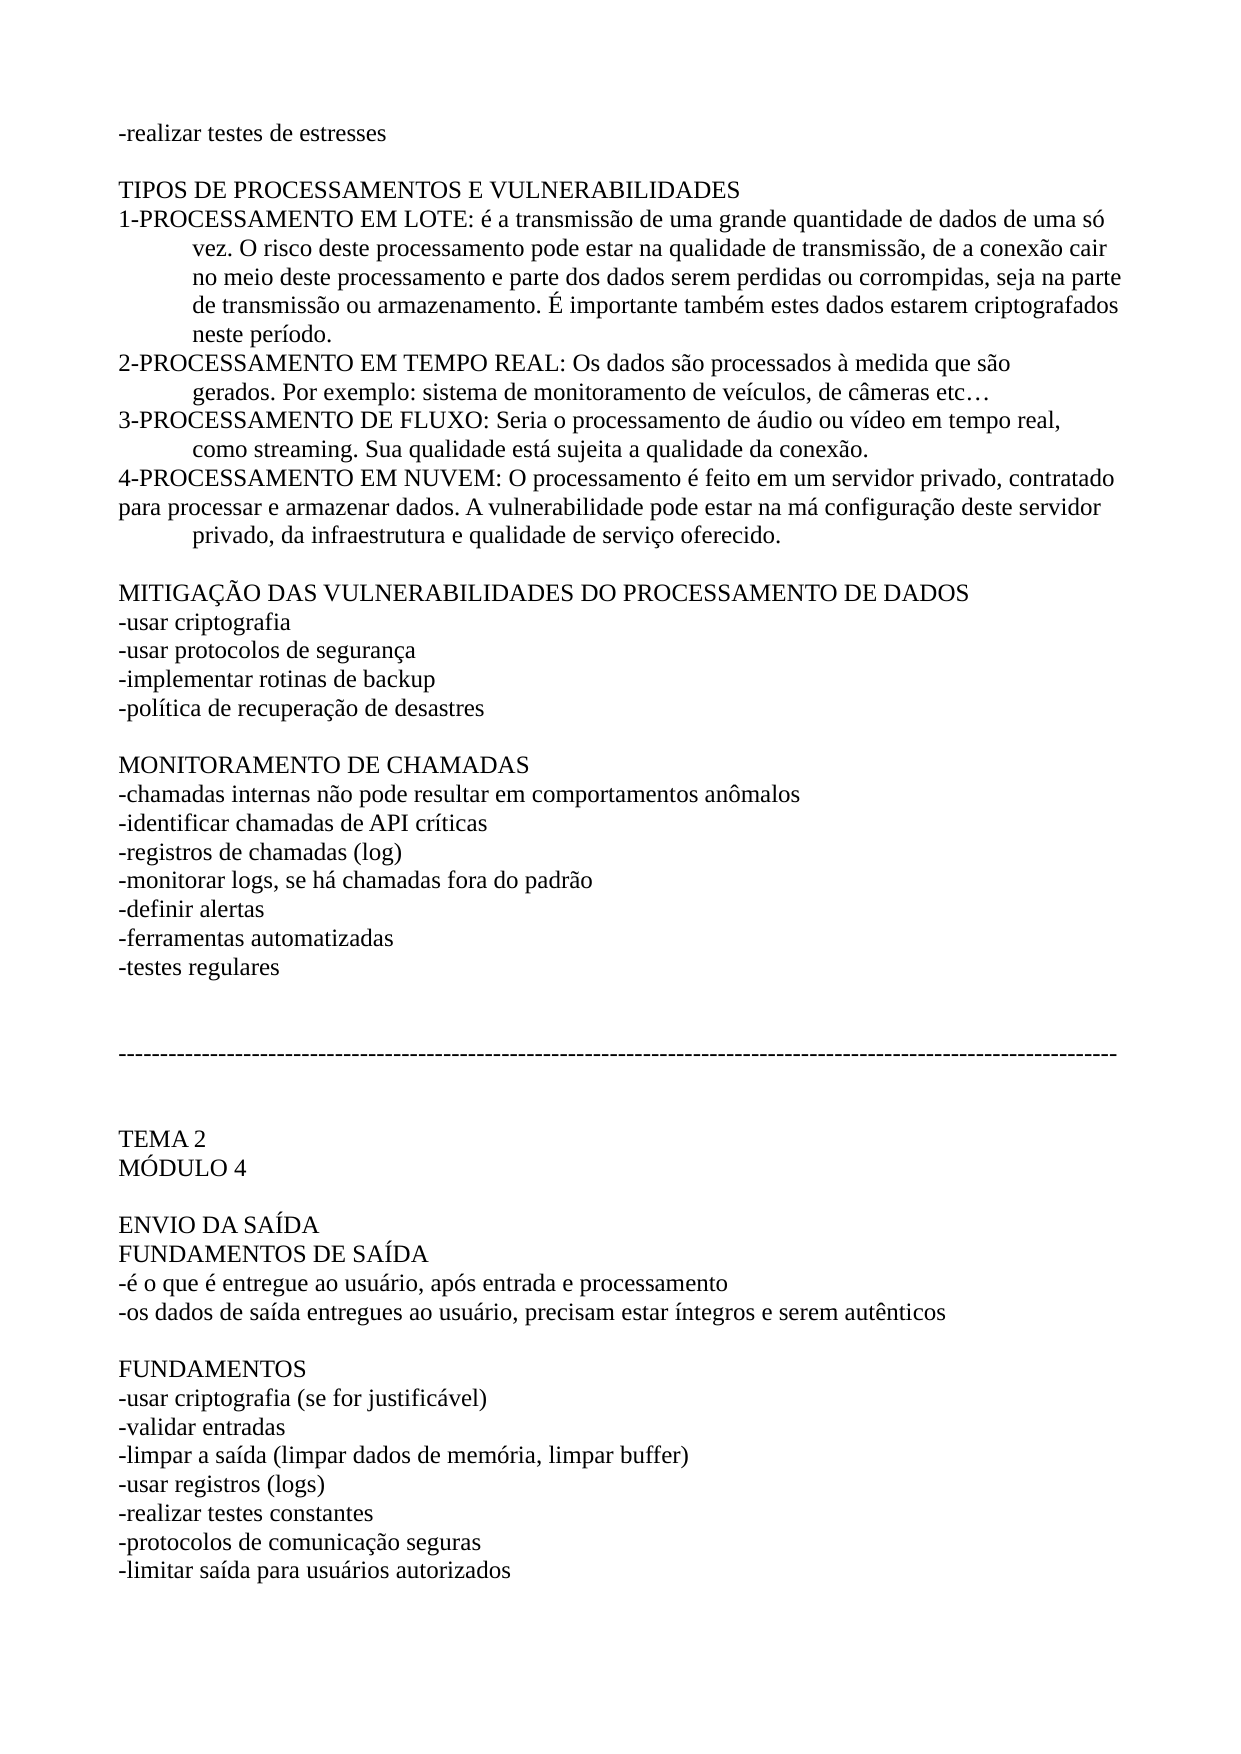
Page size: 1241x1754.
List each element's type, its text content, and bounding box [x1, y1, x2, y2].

text -monitorar logs, se há chamadas fora do padrão [118, 866, 1122, 894]
text -os dados de saída entregues ao usuário, precisam estar íntegros e serem autênticos [118, 1297, 1122, 1326]
text ------------------------------------------------------------------------------------------------------------------------ [118, 1038, 1122, 1067]
text -usar registros (logs) [118, 1469, 1122, 1498]
text MONITORAMENTO DE CHAMADAS [118, 751, 1122, 779]
text FUNDAMENTOS [118, 1354, 1122, 1383]
text -realizar testes constantes [118, 1498, 1122, 1527]
text -limitar saída para usuários autorizados [118, 1556, 1122, 1584]
text 2-PROCESSAMENTO EM TEMPO REAL: Os dados são processados à medida que são gerados. Por exemplo: sistema de monitoramento de veículos, de câmeras etc… [118, 348, 1122, 406]
text -usar criptografia [118, 607, 1122, 636]
text -usar criptografia (se for justificável) [118, 1383, 1122, 1412]
text TIPOS DE PROCESSAMENTOS E VULNERABILIDADES [118, 176, 1122, 204]
text -protocolos de comunicação seguras [118, 1527, 1122, 1556]
text -registros de chamadas (log) [118, 837, 1122, 866]
text 4-PROCESSAMENTO EM NUVEM: O processamento é feito em um servidor privado, contratado para processar e armazenar dados. A vulnerabilidade pode estar na má configuração deste servidor privado, da infraestrutura e qualidade de serviço oferecido. [118, 463, 1122, 549]
text FUNDAMENTOS DE SAÍDA [118, 1239, 1122, 1268]
text MITIGAÇÃO DAS VULNERABILIDADES DO PROCESSAMENTO DE DADOS [118, 578, 1122, 607]
text TEMA 2 [118, 1124, 1122, 1153]
text -definir alertas [118, 894, 1122, 923]
text -chamadas internas não pode resultar em comportamentos anômalos [118, 779, 1122, 808]
text -usar protocolos de segurança [118, 636, 1122, 664]
text -implementar rotinas de backup [118, 664, 1122, 693]
text -identificar chamadas de API críticas [118, 808, 1122, 837]
text -limpar a saída (limpar dados de memória, limpar buffer) [118, 1441, 1122, 1469]
text -validar entradas [118, 1412, 1122, 1441]
text -realizar testes de estresses [118, 118, 1122, 147]
text ENVIO DA SAÍDA [118, 1211, 1122, 1239]
text -é o que é entregue ao usuário, após entrada e processamento [118, 1268, 1122, 1297]
text MÓDULO 4 [118, 1153, 1122, 1182]
text -política de recuperação de desastres [118, 693, 1122, 722]
text -testes regulares [118, 952, 1122, 981]
text -ferramentas automatizadas [118, 923, 1122, 952]
text 1-PROCESSAMENTO EM LOTE: é a transmissão de uma grande quantidade de dados de uma só vez. O risco deste processamento pode estar na qualidade de transmissão, de a conexão cair no meio deste processamento e parte dos dados serem perdidas ou corrompidas, seja na parte de transmissão ou armazenamento. É importante também estes dados estarem criptografados neste período. [118, 204, 1122, 348]
text 3-PROCESSAMENTO DE FLUXO: Seria o processamento de áudio ou vídeo em tempo real, como streaming. Sua qualidade está sujeita a qualidade da conexão. [118, 406, 1122, 463]
